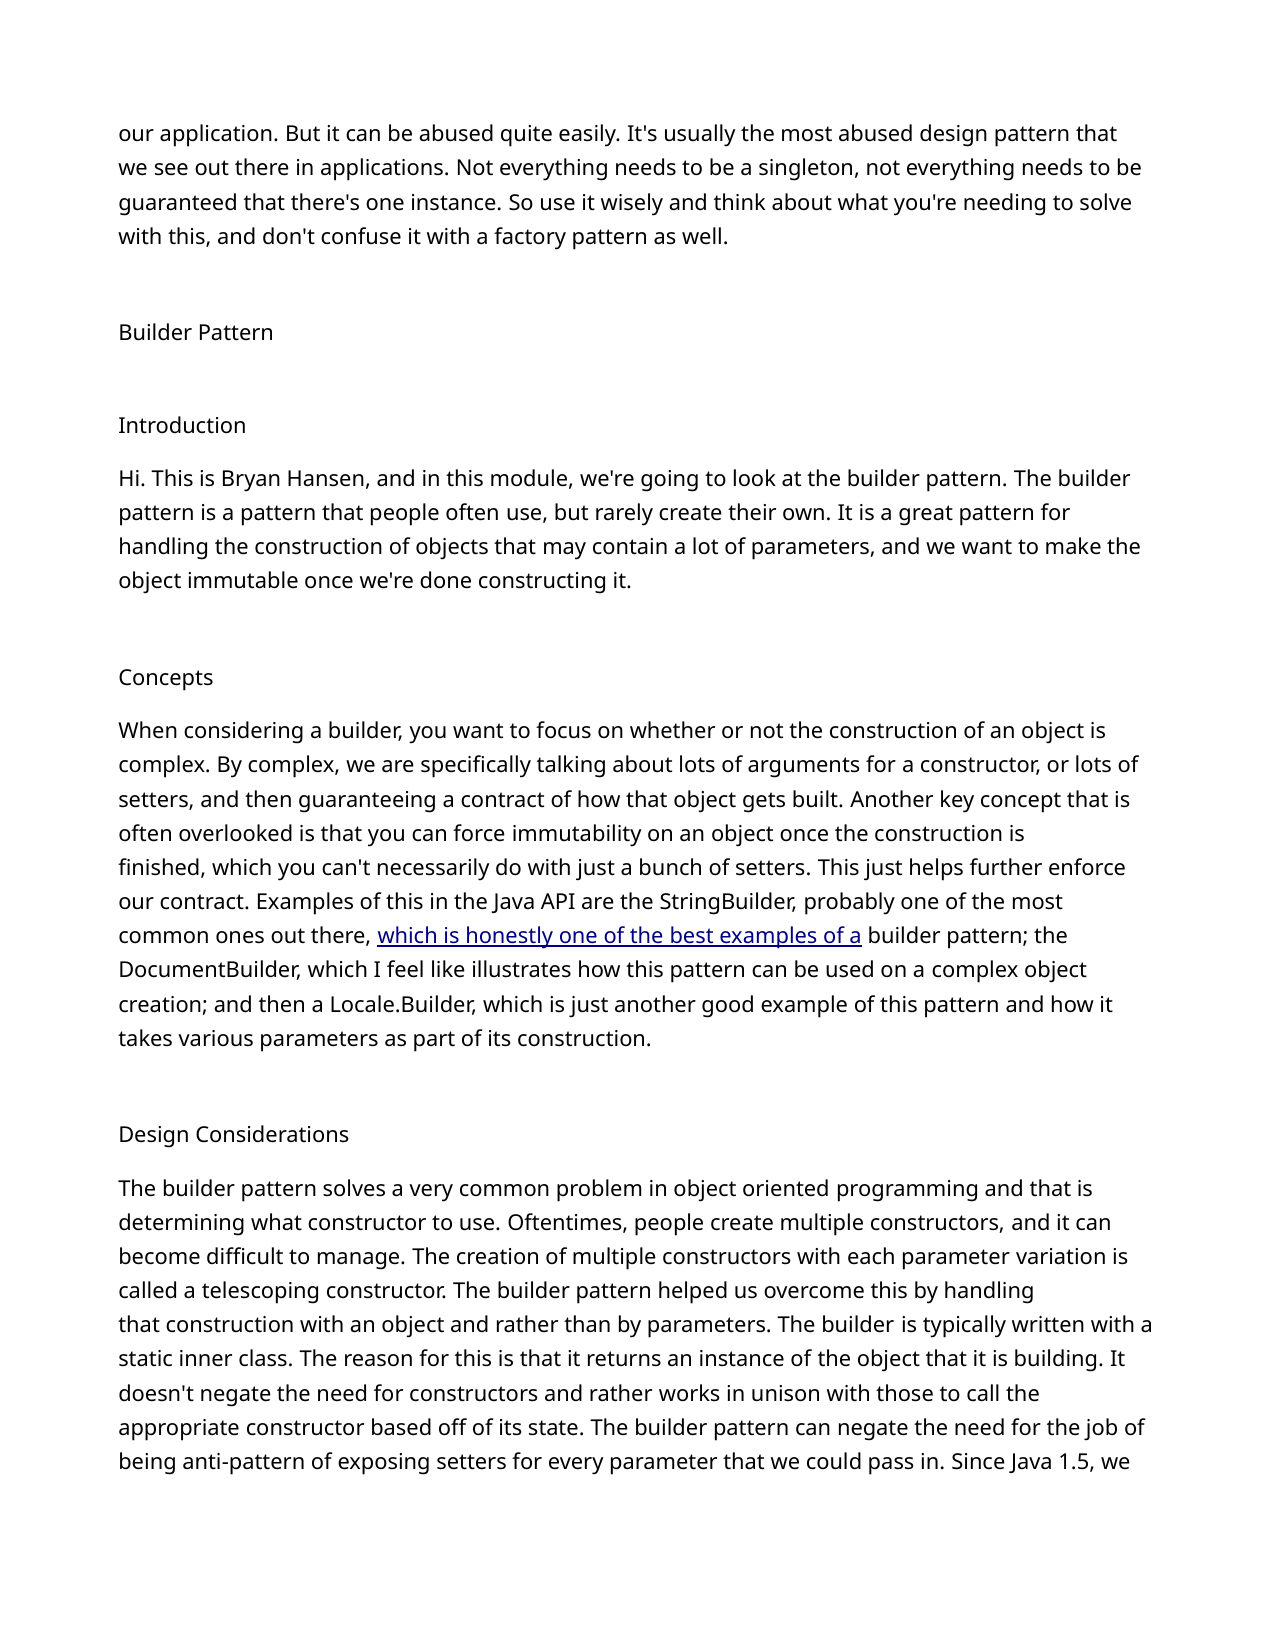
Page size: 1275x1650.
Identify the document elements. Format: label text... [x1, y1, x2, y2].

subtitle Concepts [118, 662, 1157, 692]
text our application. But it can be abused quite easily. It's usually the most abused design pattern that we see out there in applications. Not everything needs to be a singleton, not everything needs to be guaranteed that there's one instance. So use it wisely and think about what you're needing to solve with this, and don't confuse it with a factory pattern as well. [118, 118, 1157, 250]
text Hi. This is Bryan Hansen, and in this module, we're going to look at the builder pattern. The builder pattern is a pattern that people often use, but rarely create their own. It is a great pattern for handling the construction of objects that may contain a lot of parameters, and we want to make the object immutable once we're done constructing it. [118, 463, 1157, 595]
text When considering a builder, you want to focus on whether or not the construction of an object is complex. By complex, we are specifically talking about lots of arguments for a constructor, or lots of setters, and then guaranteeing a contract of how that object gets built. Another key concept that is often overlooked is that you can force immutability on an object once the construction is finished, which you can't necessarily do with just a bunch of setters. This just helps further enforce our contract. Examples of this in the Java API are the StringBuilder, probably one of the most common ones out there, which is honestly one of the best examples of a builder pattern; the DocumentBuilder, which I feel like illustrates how this pattern can be used on a complex object creation; and then a Locale.Builder, which is just another good example of this pattern and how it takes various parameters as part of its construction. [118, 715, 1157, 1052]
text The builder pattern solves a very common problem in object oriented programming and that is determining what constructor to use. Oftentimes, people create multiple constructors, and it can become difficult to manage. The creation of multiple constructors with each parameter variation is called a telescoping constructor. The builder pattern helped us overcome this by handling that construction with an object and rather than by parameters. The builder is typically written with a static inner class. The reason for this is that it returns an instance of the object that it is building. It doesn't negate the need for constructors and rather works in unison with those to call the appropriate constructor based off of its state. The builder pattern can negate the need for the job of being anti‑pattern of exposing setters for every parameter that we could pass in. Since Java 1.5, we [118, 1173, 1157, 1476]
subtitle Design Considerations [118, 1119, 1157, 1149]
subtitle Introduction [118, 409, 1157, 439]
subtitle Builder Pattern [118, 317, 1157, 347]
